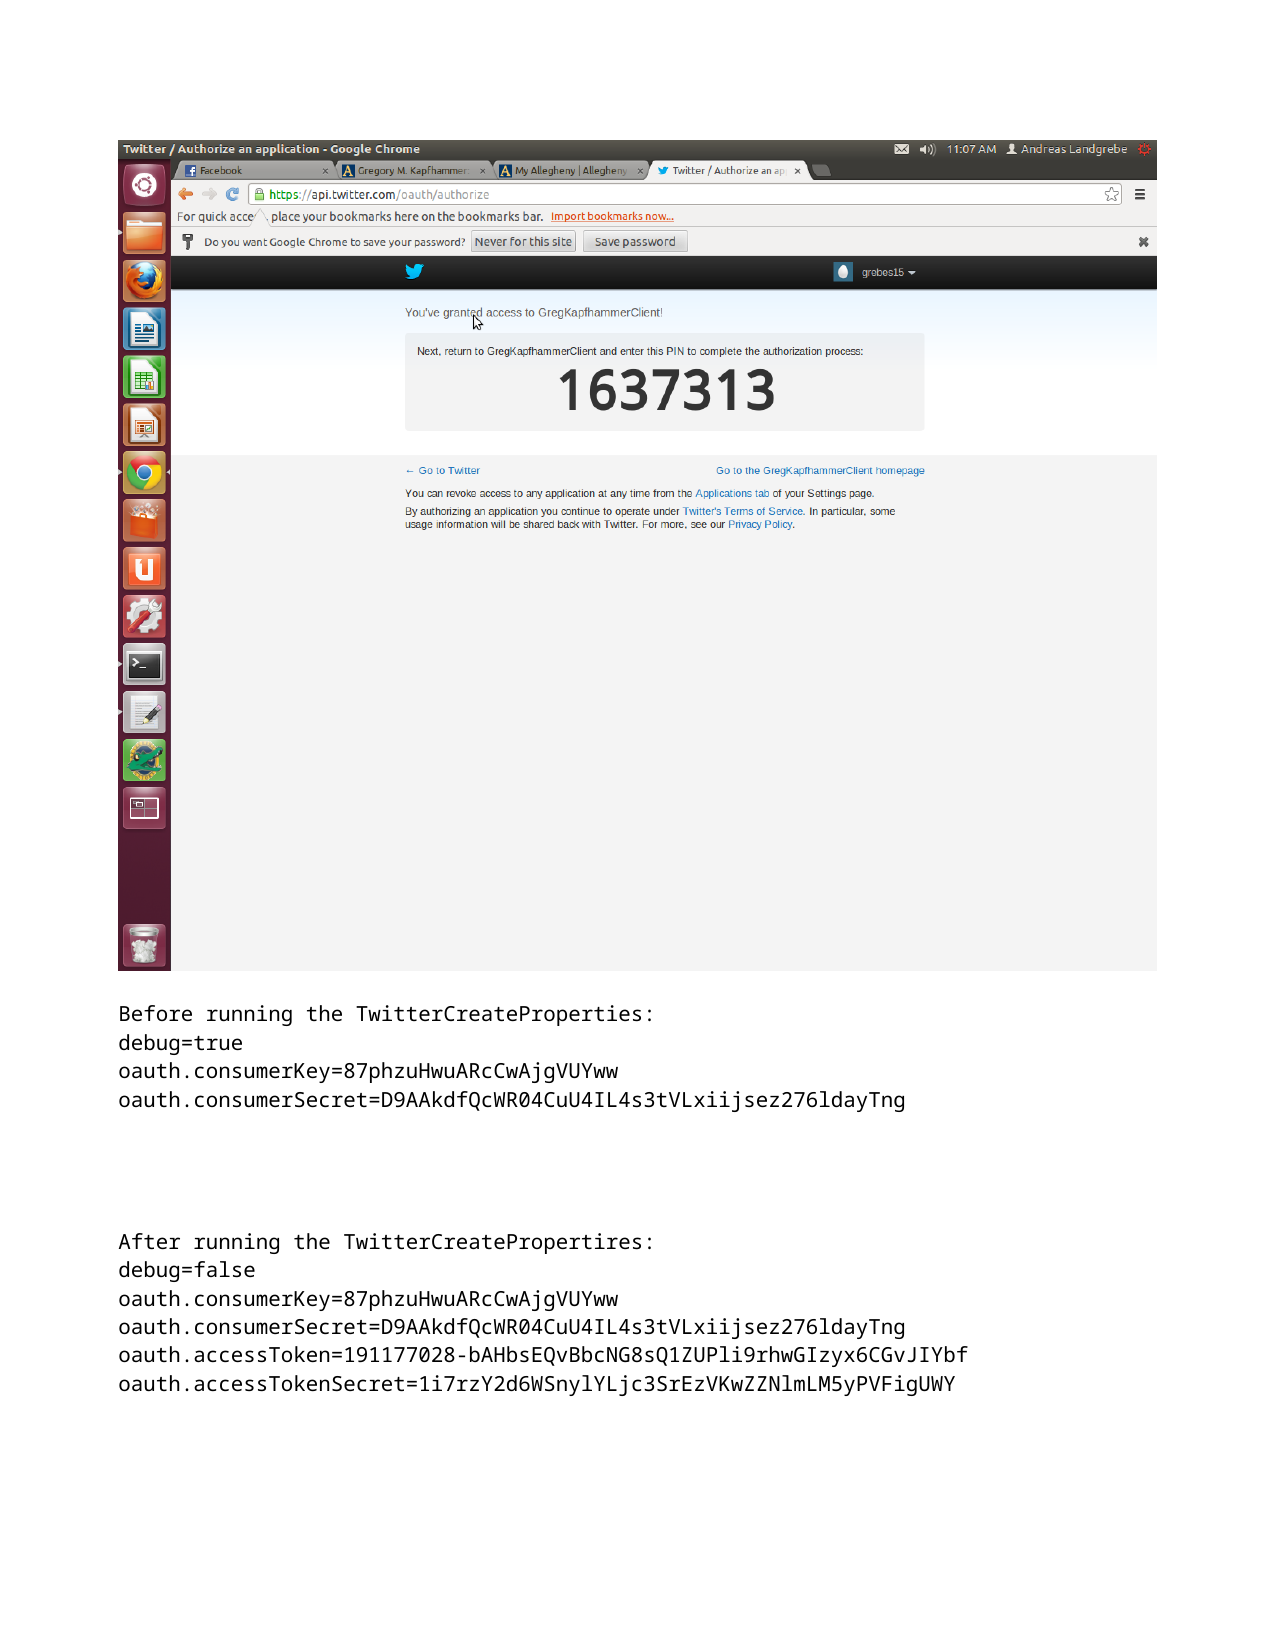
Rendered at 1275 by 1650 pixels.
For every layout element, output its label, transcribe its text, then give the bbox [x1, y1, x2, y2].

text oauth.consumerSecret=D9AAkdfQcWR04CuU4IL4s3tVLxiijsez276ldayTng [118, 1312, 1157, 1341]
text oauth.consumerSecret=D9AAkdfQcWR04CuU4IL4s3tVLxiijsez276ldayTng [118, 1085, 1157, 1113]
text debug=true [118, 1028, 1157, 1056]
text oauth.consumerKey=87phzuHwuARcCwAjgVUYww [118, 1284, 1157, 1312]
text oauth.accessToken=191177028-bAHbsEQvBbcNG8sQ1ZUPli9rhwGIzyx6CGvJIYbf [118, 1341, 1157, 1369]
text oauth.consumerKey=87phzuHwuARcCwAjgVUYww [118, 1056, 1157, 1085]
text oauth.accessTokenSecret=1i7rzY2d6WSnylYLjc3SrEzVKwZZNlmLM5yPVFigUWY [118, 1369, 1157, 1397]
text After running the TwitterCreatePropertires: [118, 1227, 1157, 1255]
picture [118, 140, 1157, 971]
text debug=false [118, 1255, 1157, 1284]
text Before running the TwitterCreateProperties: [118, 999, 1157, 1028]
